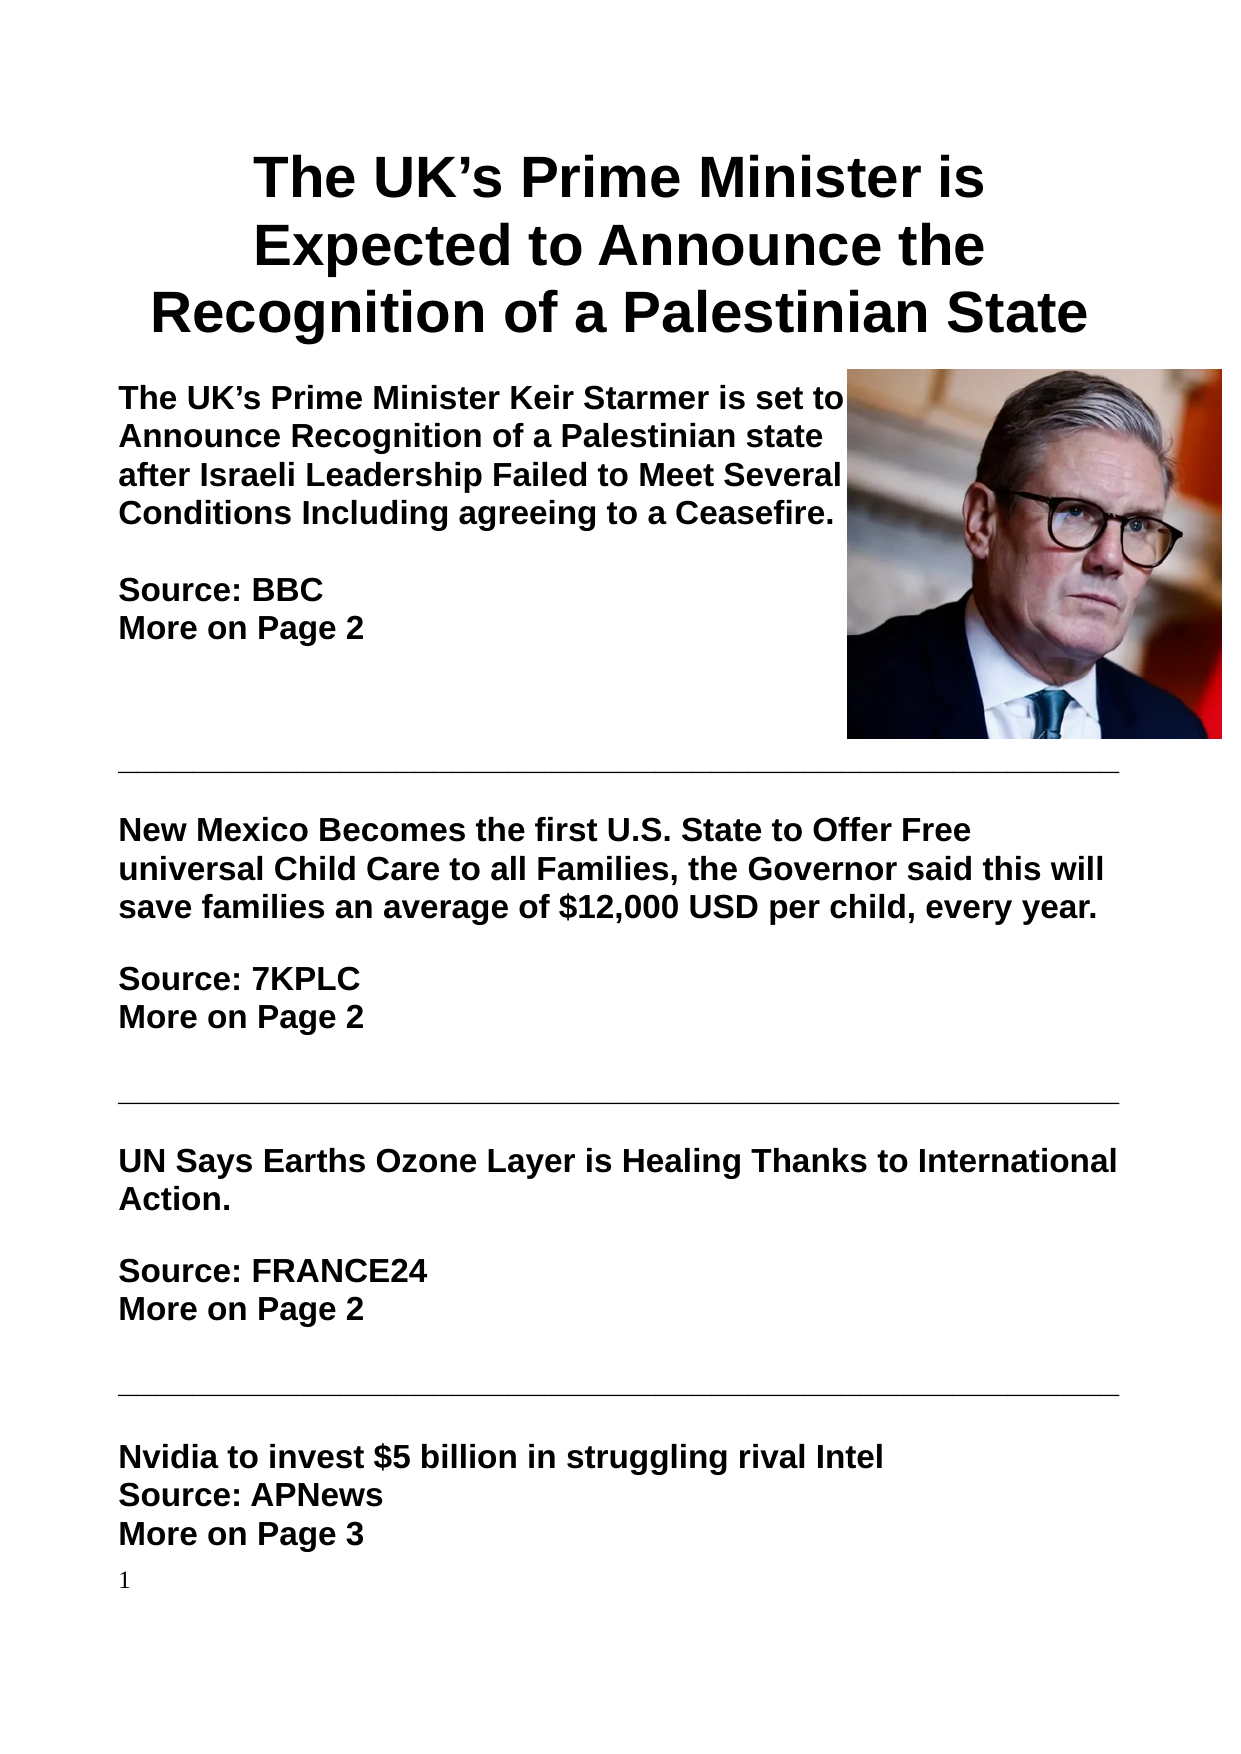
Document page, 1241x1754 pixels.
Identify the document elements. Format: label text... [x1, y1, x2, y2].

subtitle New Mexico Becomes the first U.S. State to Offer Free universal Child Care to all Families, the Governor said this will save families an average of $12,000 USD per child, every year. [118, 810, 1122, 925]
subtitle ______________________________________________________ [118, 1069, 1122, 1107]
subtitle Source: FRANCE24 More on Page 2 [118, 1251, 1122, 1328]
picture [847, 369, 1222, 739]
subtitle Source: 7KPLC More on Page 2 [118, 959, 1122, 1036]
subtitle Source: APNews More on Page 3 [118, 1437, 1122, 1552]
subtitle Nvidia to invest $5 billion in struggling rival Intel [118, 1437, 885, 1476]
subtitle UN Says Earths Ozone Layer is Healing Thanks to International Action. [118, 1141, 1122, 1218]
subtitle The UK’s Prime Minister Keir Starmer is set to Announce Recognition of a Palestinian state after Israeli Leadership Failed to Meet Several Conditions Including agreeing to a Ceasefire. Source: BBC More on Page 2 [118, 378, 847, 647]
subtitle ______________________________________________________ [118, 1361, 1122, 1399]
title The UK’s Prime Minister is Expected to Announce the Recognition of a Palestinian State [118, 143, 1122, 344]
text 1 [118, 1565, 1122, 1594]
subtitle ______________________________________________________ [118, 680, 1122, 777]
